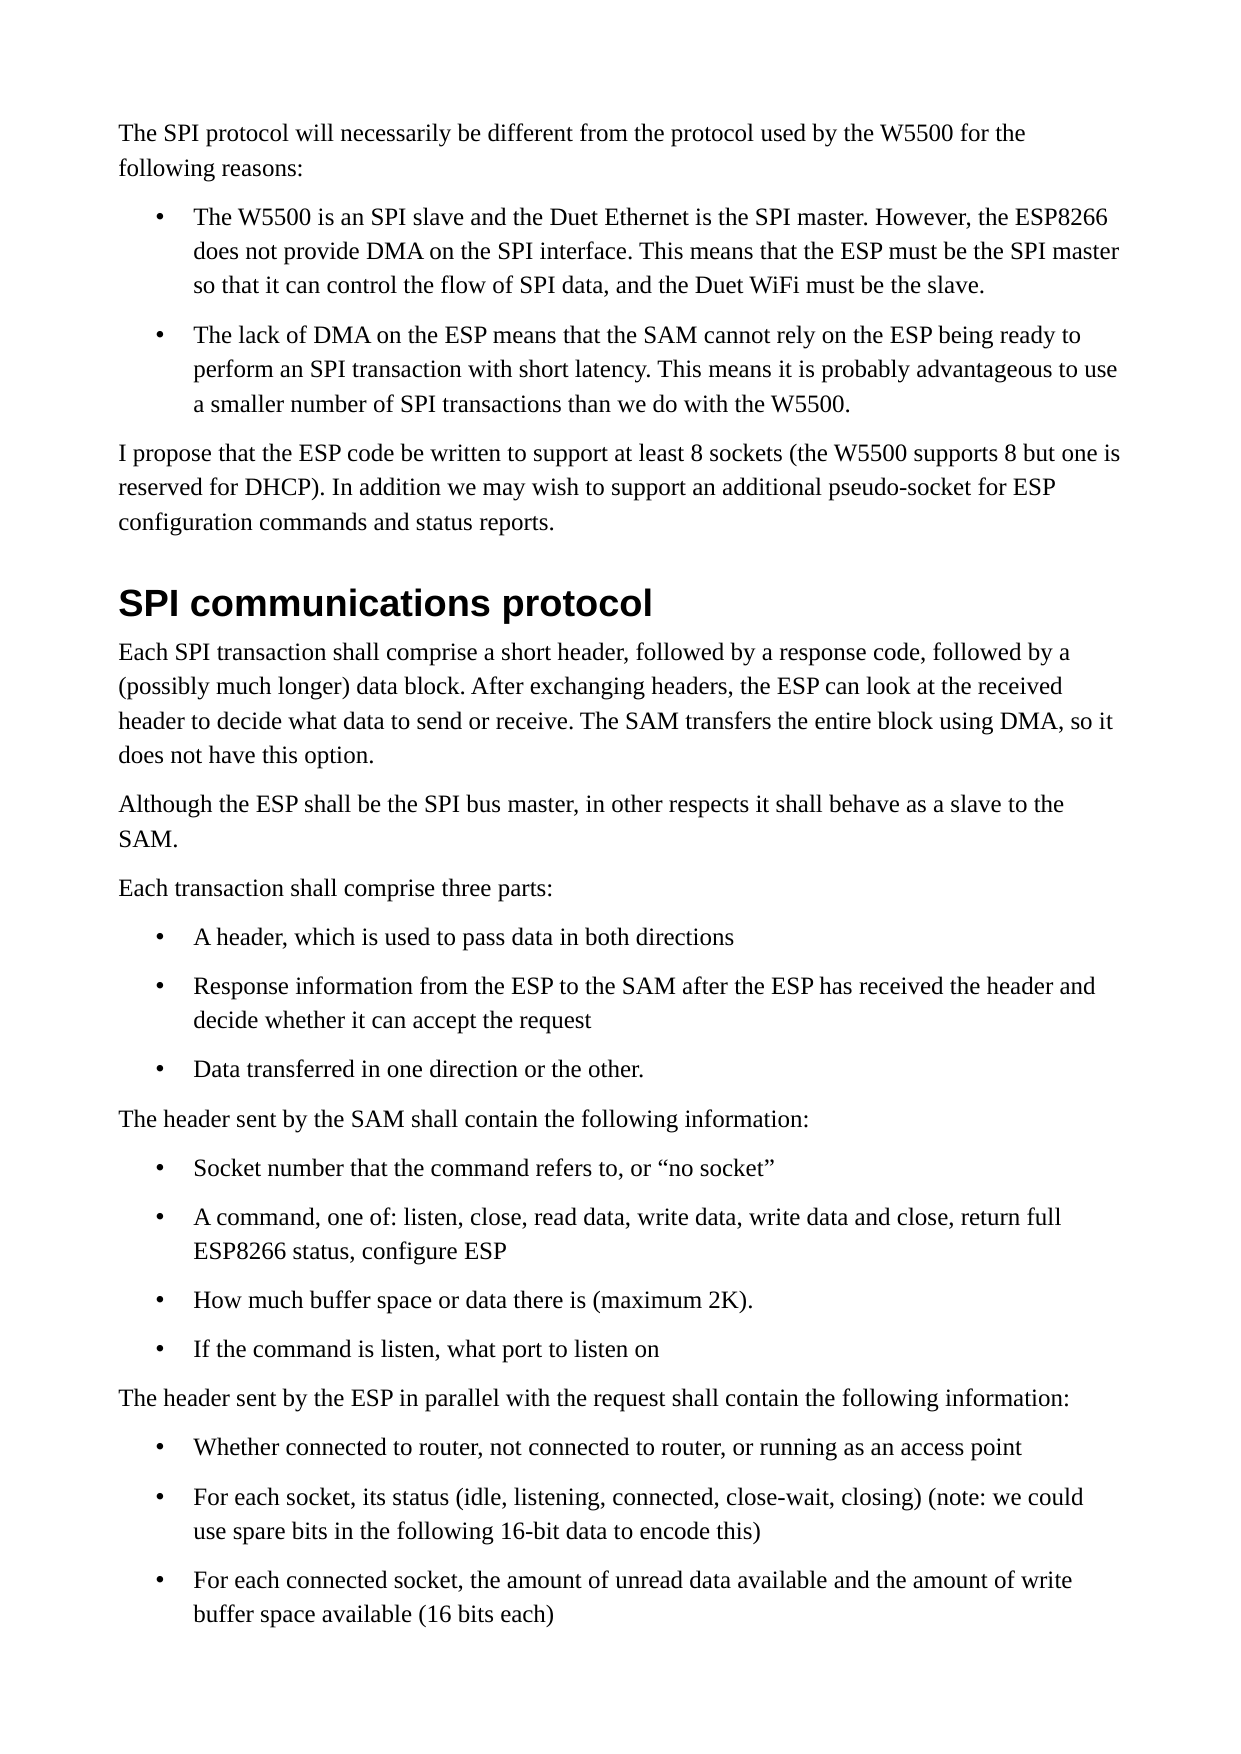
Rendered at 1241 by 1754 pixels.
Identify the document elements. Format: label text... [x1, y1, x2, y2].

text The header sent by the SAM shall contain the following information: [118, 1104, 1122, 1132]
list A header, which is used to pass data in both directions [156, 922, 1122, 951]
list If the command is listen, what port to listen on [156, 1334, 1122, 1363]
text Each SPI transaction shall comprise a short header, followed by a response code, followed by a (possibly much longer) data block. After exchanging headers, the ESP can look at the received header to decide what data to send or receive. The SAM transfers the entire block using DMA, so it does not have this option. [118, 637, 1122, 769]
text Each transaction shall comprise three parts: [118, 873, 1122, 902]
list Whether connected to router, not connected to router, or running as an access point [156, 1432, 1122, 1461]
list The W5500 is an SPI slave and the Duet Ethernet is the SPI master. However, the ESP8266 does not provide DMA on the SPI interface. This means that the ESP must be the SPI master so that it can control the flow of SPI data, and the Duet WiFi must be the slave. [156, 202, 1122, 299]
list For each connected socket, the amount of unread data available and the amount of write buffer space available (16 bits each) [156, 1565, 1122, 1628]
text The SPI protocol will necessarily be different from the protocol used by the W5500 for the following reasons: [118, 118, 1122, 181]
text I propose that the ESP code be written to support at least 8 sockets (the W5500 supports 8 but one is reserved for DHCP). In addition we may wish to support an additional pseudo-socket for ESP configuration commands and status reports. [118, 438, 1122, 535]
list Data transferred in one direction or the other. [156, 1054, 1122, 1083]
list A command, one of: listen, close, read data, write data, write data and close, return full ESP8266 status, configure ESP [156, 1202, 1122, 1265]
list Response information from the ESP to the SAM after the ESP has received the header and decide whether it can accept the request [156, 971, 1122, 1034]
text The header sent by the ESP in parallel with the request shall contain the following information: [118, 1383, 1122, 1412]
list For each socket, its status (idle, listening, connected, close-wait, closing) (note: we could use spare bits in the following 16-bit data to encode this) [156, 1482, 1122, 1545]
list The lack of DMA on the ESP means that the SAM cannot rely on the ESP being ready to perform an SPI transaction with short latency. This means it is probably advantageous to use a smaller number of SPI transactions than we do with the W5500. [156, 320, 1122, 417]
text Although the ESP shall be the SPI bus master, in other respects it shall behave as a slave to the SAM. [118, 789, 1122, 853]
list Socket number that the command refers to, or “no socket” [156, 1153, 1122, 1181]
subtitle SPI communications protocol [118, 581, 1122, 624]
list How much buffer space or data there is (maximum 2K). [156, 1285, 1122, 1314]
